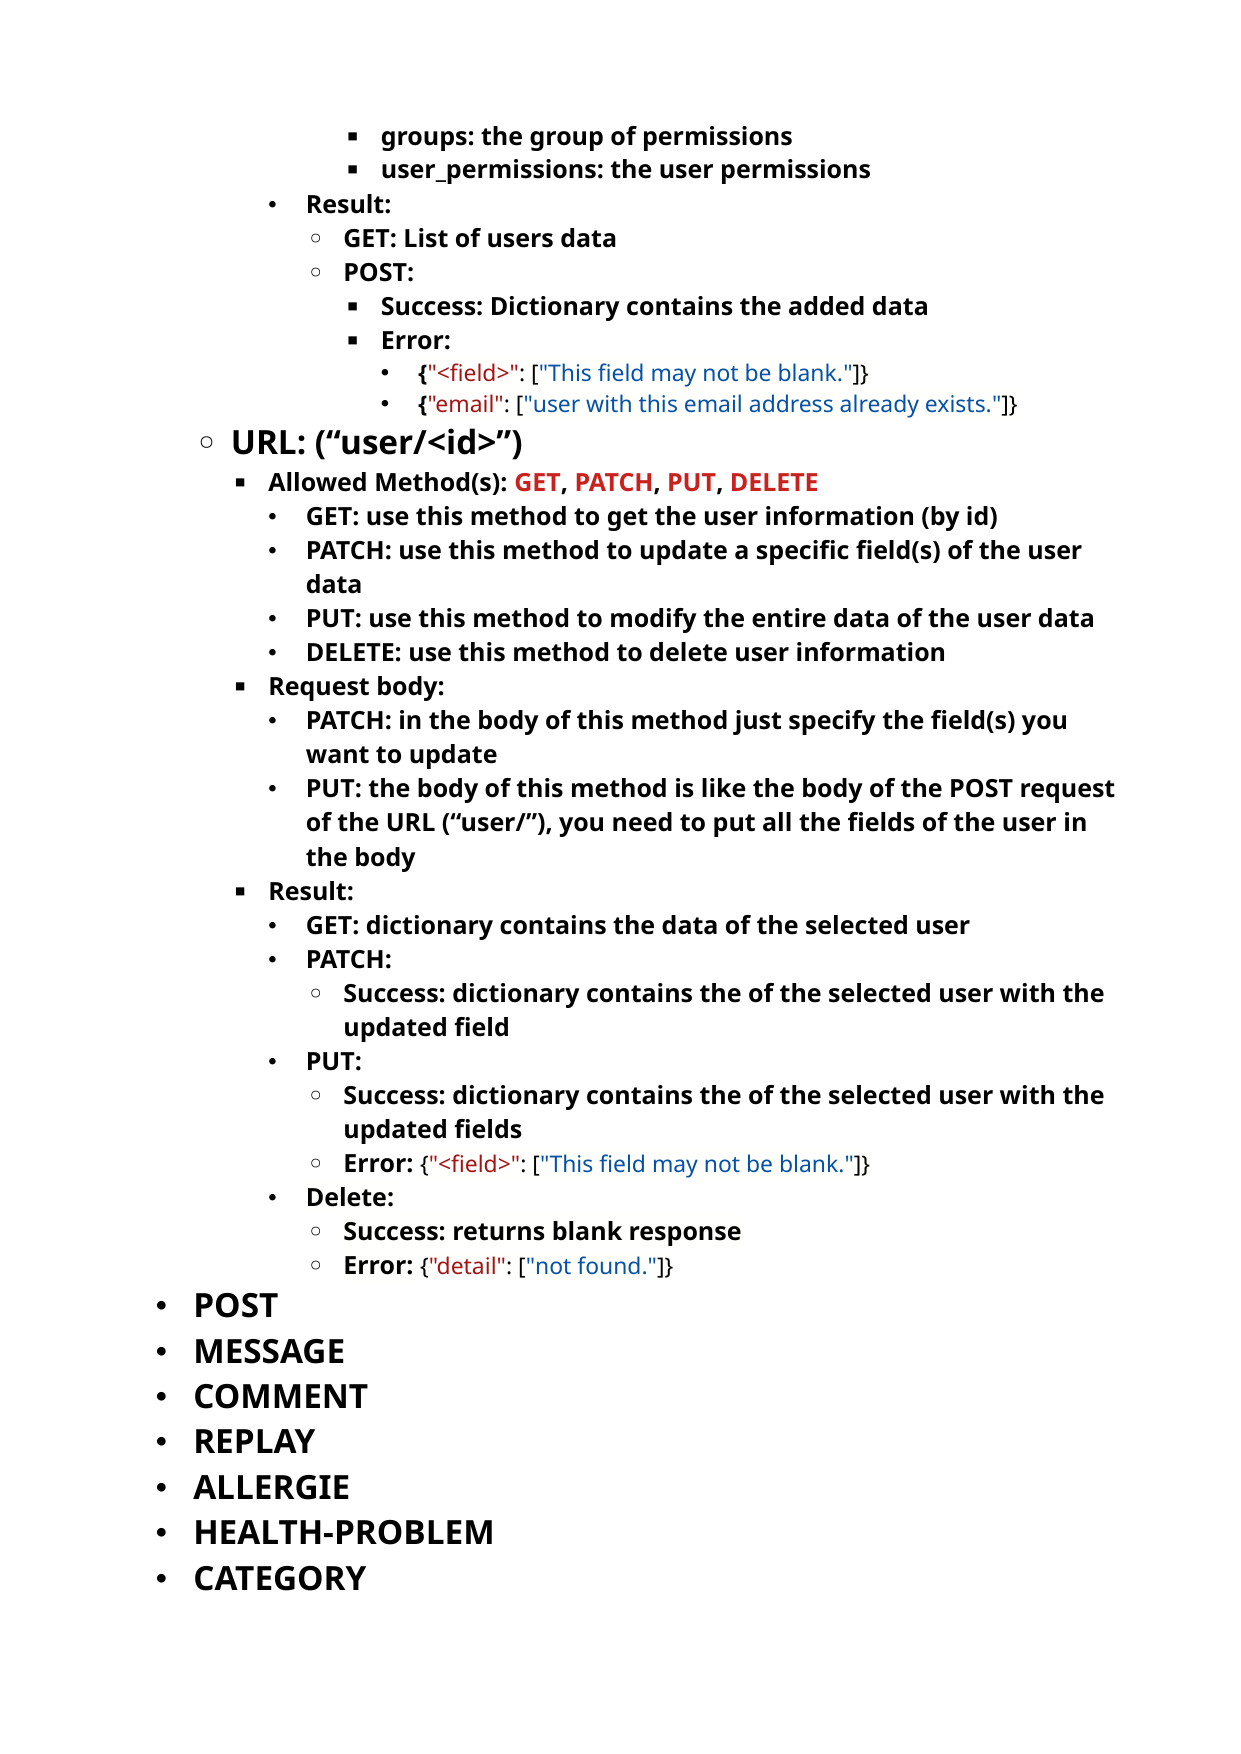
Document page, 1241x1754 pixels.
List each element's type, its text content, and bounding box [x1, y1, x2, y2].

list URL: (“user/<id>”) [193, 419, 1122, 464]
list PATCH: [268, 941, 1122, 975]
list REPLAY [156, 1418, 1122, 1464]
list user_permissions: the user permissions [343, 152, 1122, 186]
list {"email": ["user with this email address already exists."]} [381, 388, 1122, 419]
list PUT: [268, 1043, 1122, 1078]
list PATCH: use this method to update a specific field(s) of the user data [268, 533, 1122, 601]
list Error: {"<field>": ["This field may not be blank."]} [306, 1146, 1122, 1180]
list Request body: [231, 669, 1122, 703]
list Success: Dictionary contains the added data [343, 288, 1122, 322]
list Success: returns blank response [306, 1214, 1122, 1248]
list GET: List of users data [306, 220, 1122, 254]
list Allowed Method(s): GET, PATCH, PUT, DELETE [231, 464, 1122, 498]
list ALLERGIE [156, 1464, 1122, 1509]
list Success: dictionary contains the of the selected user with the updated fields [306, 1078, 1122, 1146]
list Error: [343, 322, 1122, 357]
list Success: dictionary contains the of the selected user with the updated field [306, 975, 1122, 1043]
list Delete: [268, 1180, 1122, 1214]
list HEALTH-PROBLEM [156, 1509, 1122, 1554]
list groups: the group of permissions [343, 118, 1122, 152]
list MESSAGE [156, 1327, 1122, 1373]
list GET: dictionary contains the data of the selected user [268, 907, 1122, 941]
list PUT: the body of this method is like the body of the POST request of the URL (“user/”), you need to put all the fields of the user in the body [268, 771, 1122, 873]
list POST [156, 1282, 1122, 1327]
list DELETE: use this method to delete user information [268, 635, 1122, 669]
list POST: [306, 254, 1122, 288]
list Error: {"detail": ["not found."]} [306, 1248, 1122, 1282]
list PUT: use this method to modify the entire data of the user data [268, 601, 1122, 635]
list Result: [231, 873, 1122, 907]
list COMMENT [156, 1373, 1122, 1418]
list PATCH: in the body of this method just specify the field(s) you want to update [268, 703, 1122, 771]
list CATEGORY [156, 1554, 1122, 1600]
list Result: [268, 186, 1122, 220]
list {"<field>": ["This field may not be blank."]} [381, 357, 1122, 388]
list GET: use this method to get the user information (by id) [268, 498, 1122, 533]
